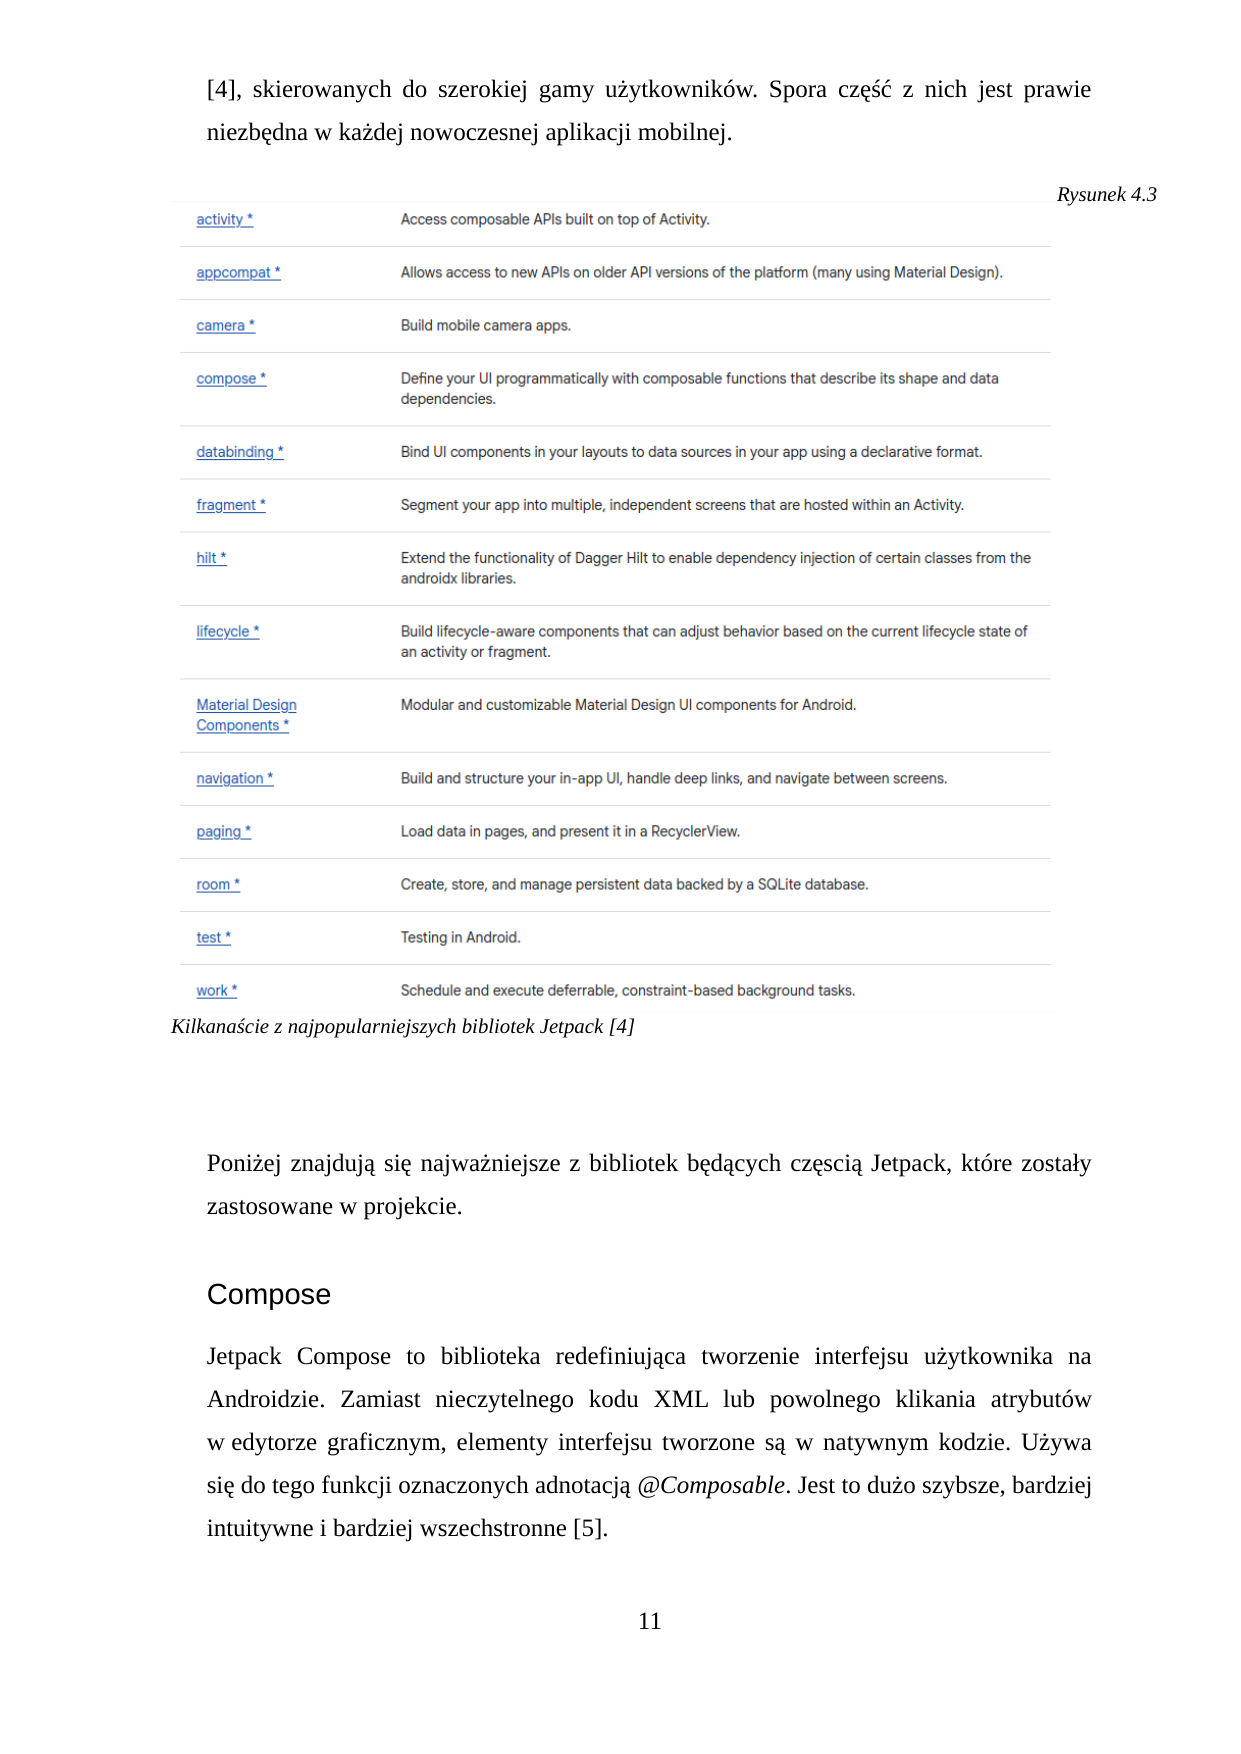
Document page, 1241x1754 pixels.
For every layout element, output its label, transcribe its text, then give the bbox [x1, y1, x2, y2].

subtitle Compose [207, 1277, 1093, 1311]
text Rysunek 4.3 Kilkanaście z najpopularniejszych bibliotek Jetpack [4] [171, 182, 1175, 1038]
text [4], skierowanych do szerokiej gamy użytkowników. Spora część z nich jest prawie niezbędna w każdej nowoczesnej aplikacji mobilnej. [207, 74, 1093, 146]
text Poniżej znajdują się najważniejsze z bibliotek będących częscią Jetpack, które zostały zastosowane w projekcie. [207, 1148, 1093, 1220]
text Jetpack Compose to biblioteka redefiniująca tworzenie interfejsu użytkownika na Androidzie. Zamiast nieczytelnego kodu XML lub powolnego klikania atrybutów w edytorze graficznym, elementy interfejsu tworzone są w natywnym kodzie. Używa się do tego funkcji oznaczonych adnotacją @Composable. Jest to dużo szybsze, bardziej intuitywne i bardziej wszechstronne [5]. [207, 1341, 1093, 1542]
